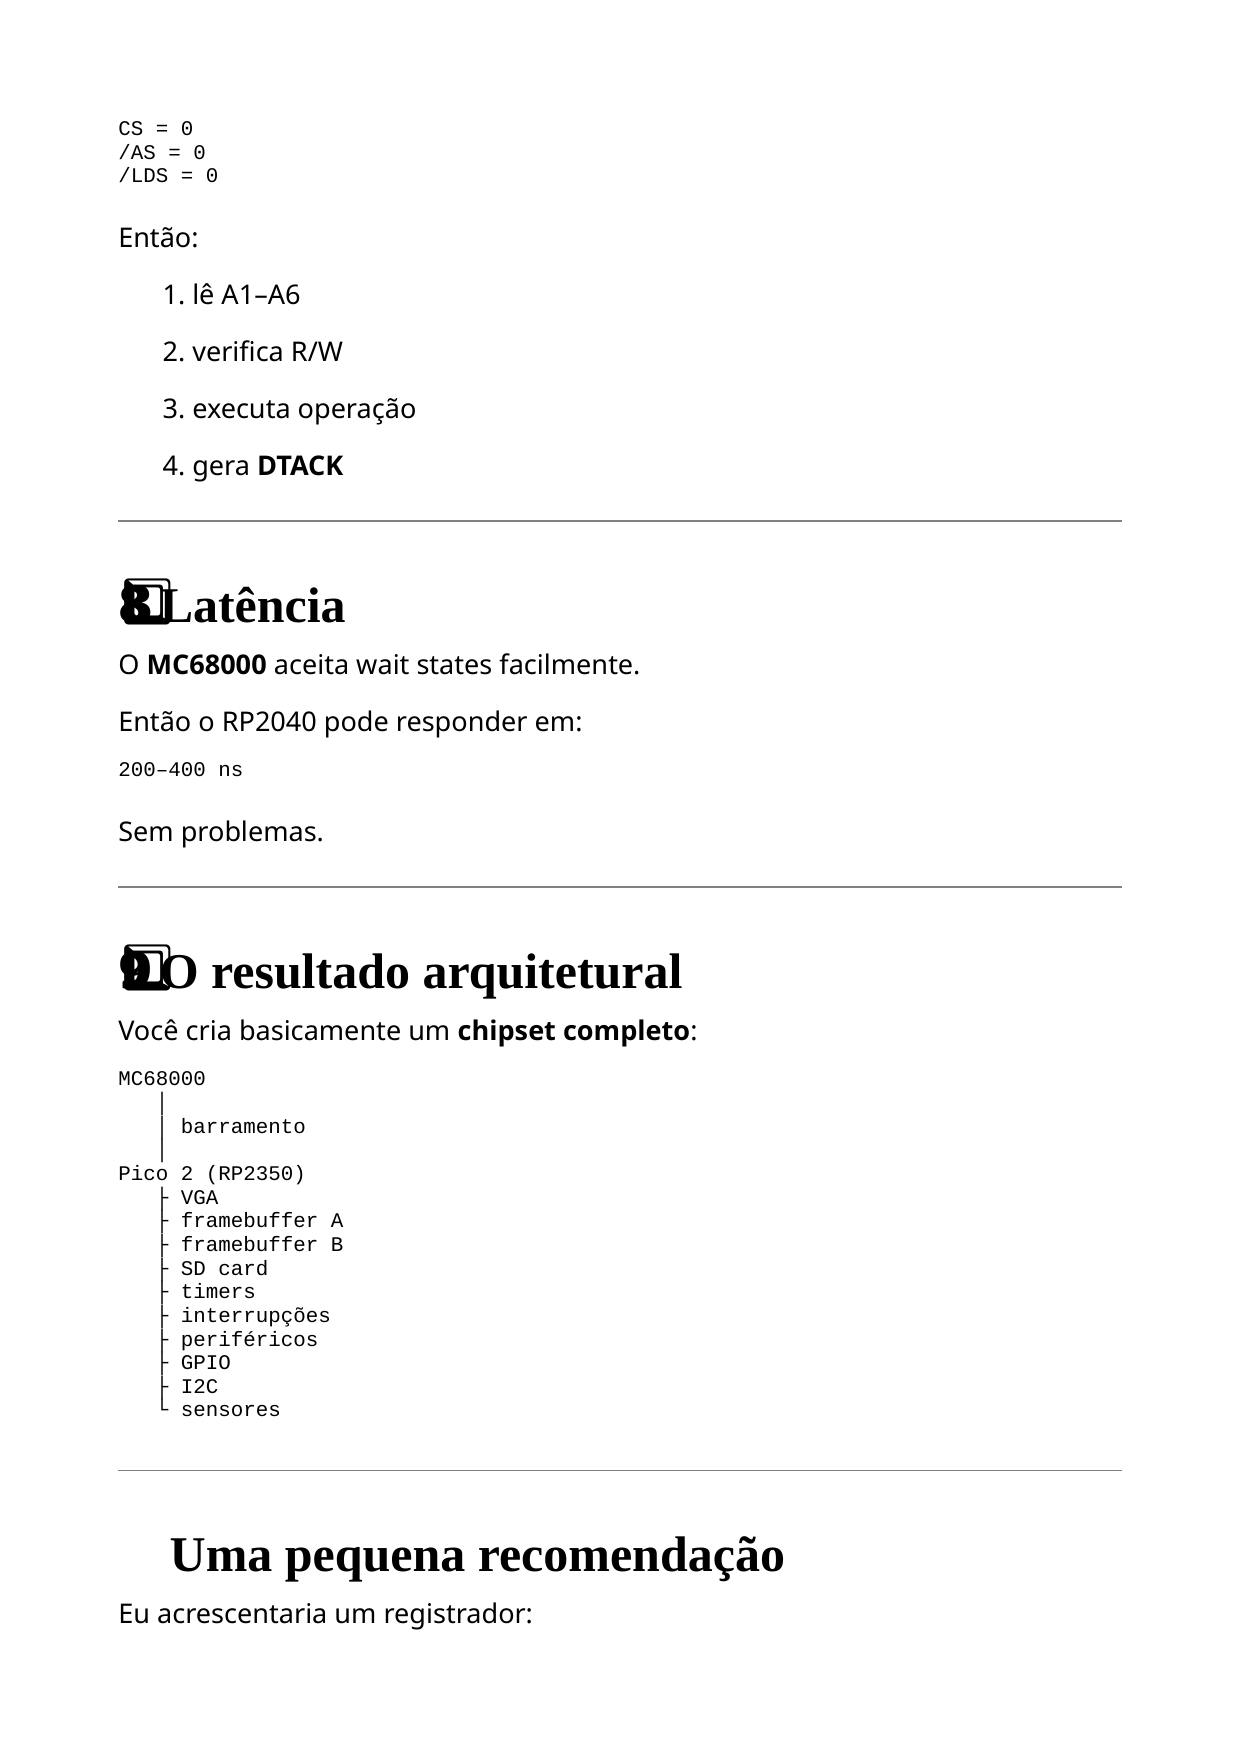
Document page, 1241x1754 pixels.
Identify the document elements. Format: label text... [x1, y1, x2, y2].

text /LDS = 0 [118, 165, 1122, 189]
subtitle 🔟 Uma pequena recomendação [118, 1524, 1122, 1582]
text ├ I2C [118, 1376, 161, 1399]
text MC68000 [118, 1068, 1122, 1092]
text ├ I2C [162, 1376, 1122, 1399]
text │ barramento [162, 1116, 1122, 1139]
text /AS = 0 [118, 142, 1122, 165]
text Eu acrescentaria um registrador: [118, 1594, 1122, 1631]
subtitle 9️⃣ O resultado arquitetural [118, 941, 1122, 999]
text │ [118, 1092, 1122, 1116]
list verifica R/W [162, 332, 1122, 369]
text Pico 2 (RP2350) ├ VGA ├ framebuffer A ├ framebuffer B ├ SD card ├ timers ├ interrupções ├ periféricos [118, 1163, 1122, 1352]
text O MC68000 aceita wait states facilmente. [118, 645, 1122, 682]
subtitle 8️⃣ Latência [118, 575, 1122, 633]
text Você cria basicamente um chipset completo: [118, 1011, 1122, 1048]
text Então o RP2040 pode responder em: [118, 702, 1122, 739]
list lê A1–A6 [162, 276, 1122, 312]
text CS = 0 [118, 118, 1122, 142]
text │ [118, 1139, 1122, 1163]
list gera DTACK [162, 446, 1122, 483]
text 200–400 ns [118, 759, 1122, 783]
text └ sensores [118, 1399, 1122, 1423]
text Então: [118, 218, 1122, 255]
text │ barramento [118, 1116, 161, 1139]
text Sem problemas. [118, 812, 1122, 849]
text ├ GPIO [118, 1352, 1122, 1376]
list executa operação [162, 389, 1122, 426]
